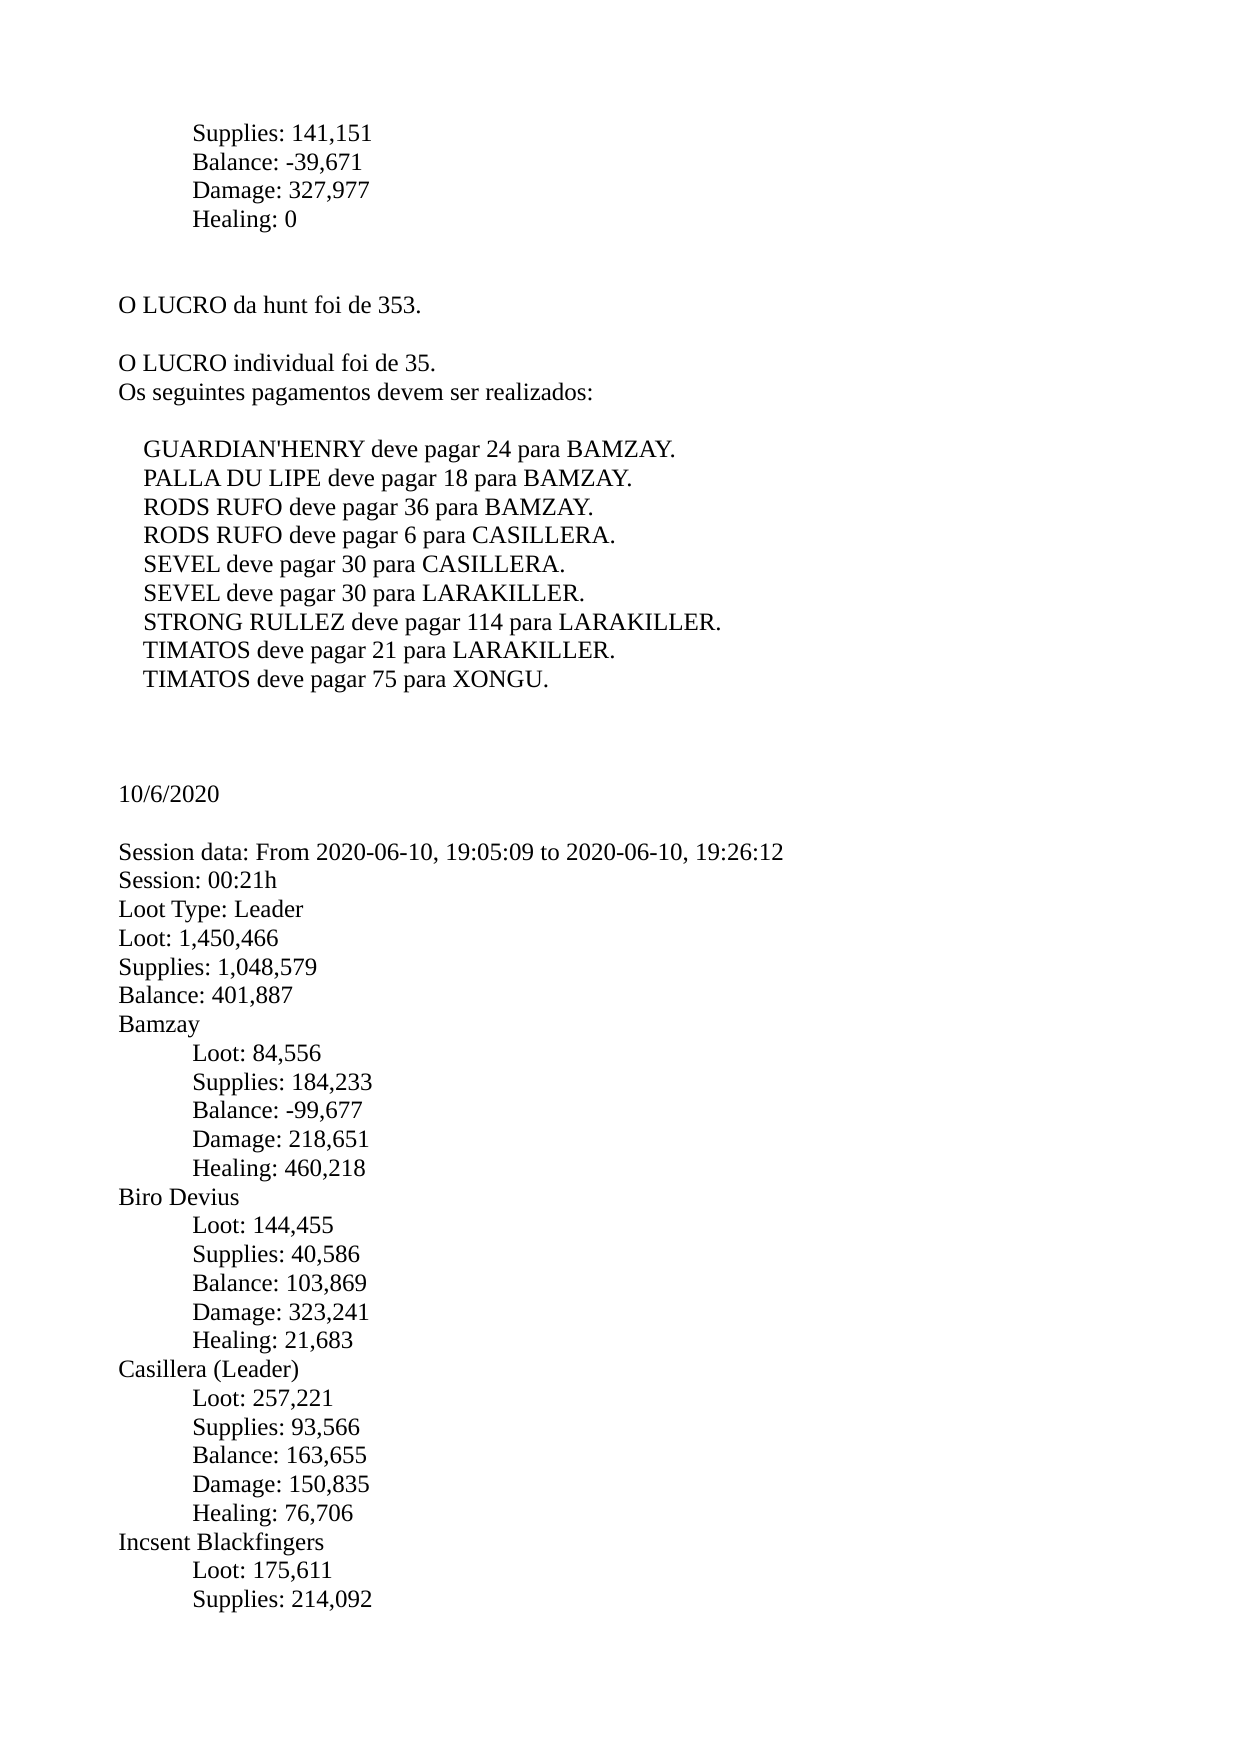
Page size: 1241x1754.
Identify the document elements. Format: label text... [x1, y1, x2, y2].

text Loot: 175,611 [118, 1556, 1122, 1584]
text Damage: 150,835 [118, 1469, 1122, 1498]
text SEVEL deve pagar 30 para CASILLERA. [118, 549, 1122, 578]
text O LUCRO individual foi de 35. [118, 348, 1122, 377]
text SEVEL deve pagar 30 para LARAKILLER. [118, 578, 1122, 607]
text Casillera (Leader) [118, 1354, 1122, 1383]
text Healing: 76,706 [118, 1498, 1122, 1527]
text GUARDIAN'HENRY deve pagar 24 para BAMZAY. [118, 434, 1122, 463]
text Supplies: 214,092 [118, 1584, 1122, 1613]
text Supplies: 184,233 [118, 1067, 1122, 1096]
text Loot: 144,455 [118, 1211, 1122, 1239]
text Balance: -39,671 [118, 147, 1122, 176]
text Session data: From 2020-06-10, 19:05:09 to 2020-06-10, 19:26:12 [118, 837, 1122, 866]
text Supplies: 93,566 [118, 1412, 1122, 1441]
text Loot: 84,556 [118, 1038, 1122, 1067]
text TIMATOS deve pagar 75 para XONGU. [118, 664, 1122, 693]
text 10/6/2020 [118, 779, 1122, 808]
text Balance: -99,677 [118, 1096, 1122, 1124]
text O LUCRO da hunt foi de 353. [118, 291, 1122, 319]
text Session: 00:21h [118, 866, 1122, 894]
text Loot: 257,221 [118, 1383, 1122, 1412]
text RODS RUFO deve pagar 36 para BAMZAY. [118, 492, 1122, 521]
text Incsent Blackfingers [118, 1527, 1122, 1556]
text Damage: 218,651 [118, 1124, 1122, 1153]
text Balance: 103,869 [118, 1268, 1122, 1297]
text TIMATOS deve pagar 21 para LARAKILLER. [118, 636, 1122, 664]
text Supplies: 1,048,579 [118, 952, 1122, 981]
text Supplies: 141,151 [118, 118, 1122, 147]
text Bamzay [118, 1009, 1122, 1038]
text Damage: 323,241 [118, 1297, 1122, 1326]
text RODS RUFO deve pagar 6 para CASILLERA. [118, 521, 1122, 549]
text Loot: 1,450,466 [118, 923, 1122, 952]
text Loot Type: Leader [118, 894, 1122, 923]
text Damage: 327,977 [118, 176, 1122, 204]
text Supplies: 40,586 [118, 1239, 1122, 1268]
text Balance: 401,887 [118, 981, 1122, 1009]
text Healing: 21,683 [118, 1326, 1122, 1354]
text Healing: 460,218 [118, 1153, 1122, 1182]
text STRONG RULLEZ deve pagar 114 para LARAKILLER. [118, 607, 1122, 636]
text Balance: 163,655 [118, 1441, 1122, 1469]
text Biro Devius [118, 1182, 1122, 1211]
text Healing: 0 [118, 204, 1122, 233]
text PALLA DU LIPE deve pagar 18 para BAMZAY. [118, 463, 1122, 492]
text Os seguintes pagamentos devem ser realizados: [118, 377, 1122, 406]
